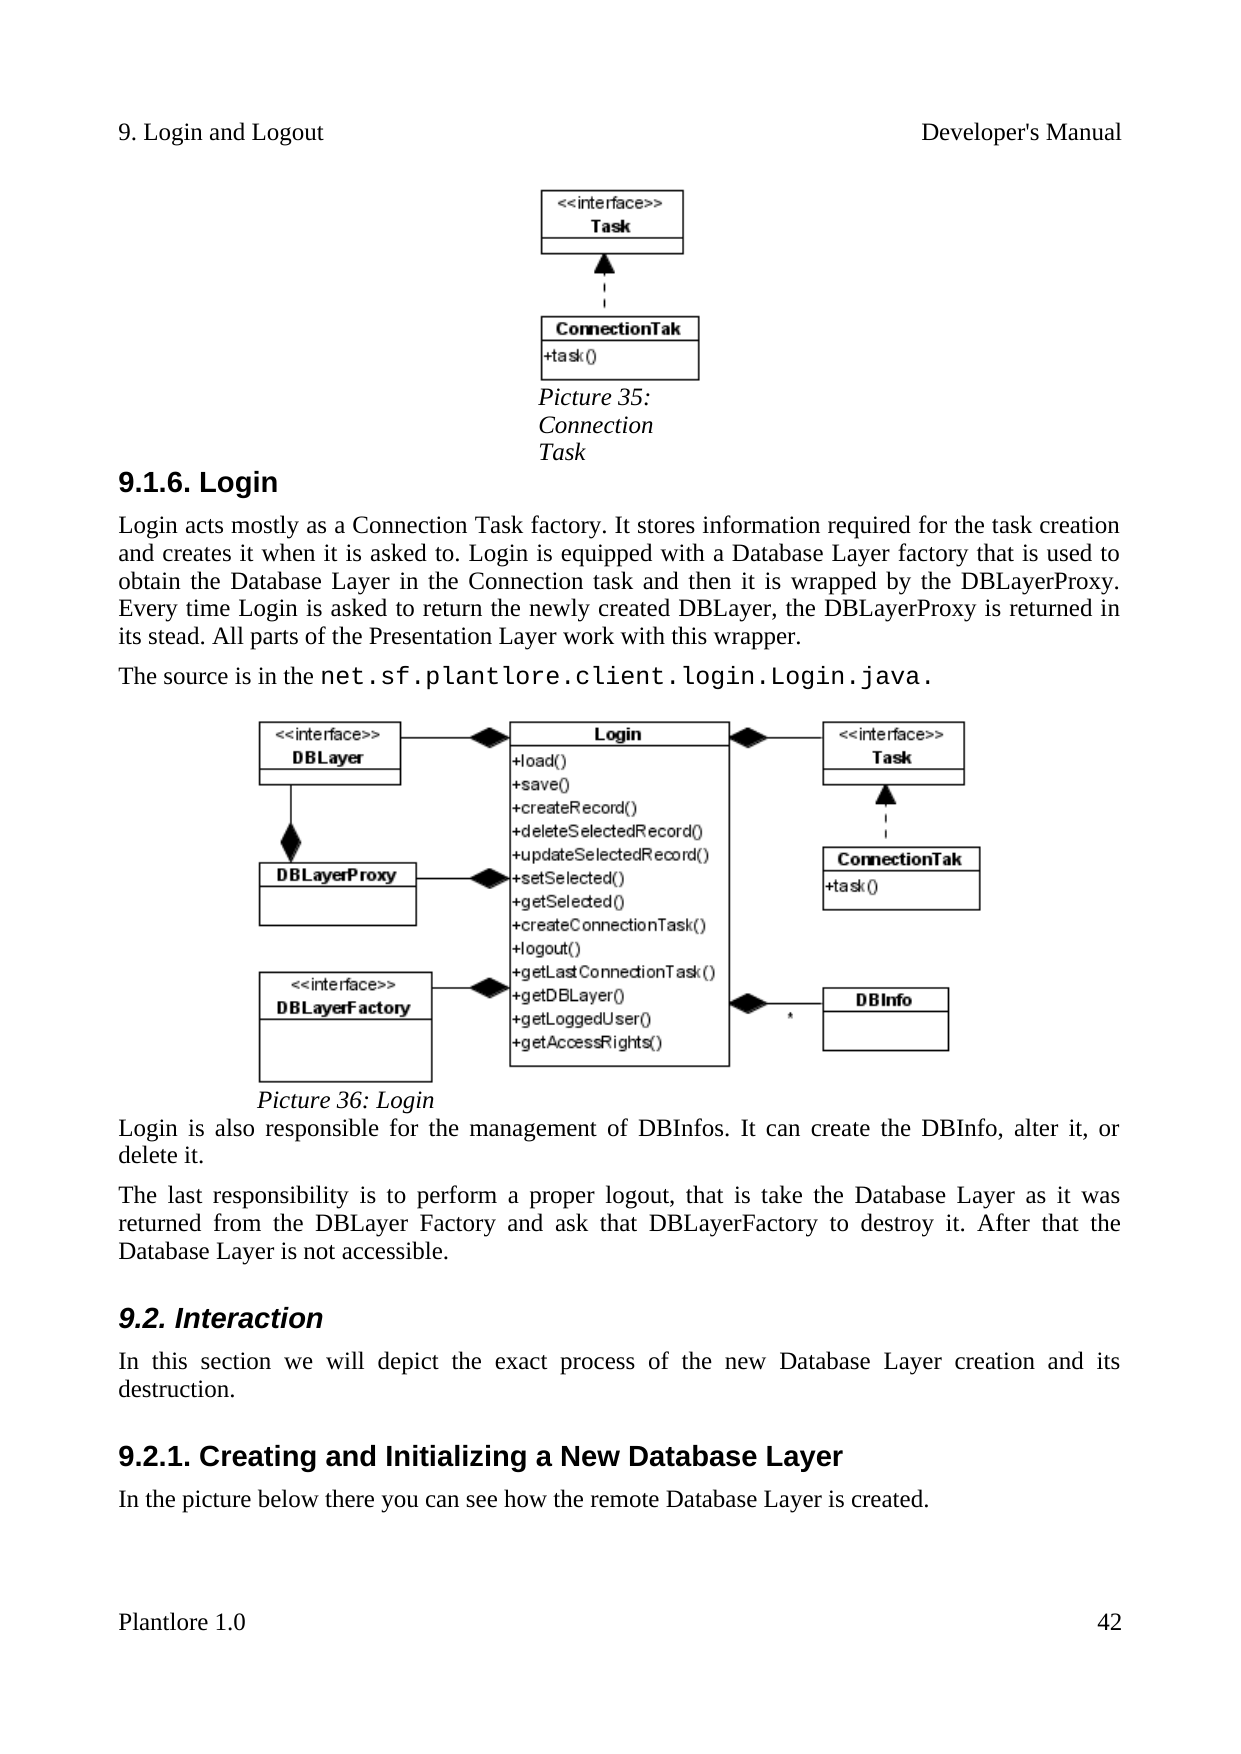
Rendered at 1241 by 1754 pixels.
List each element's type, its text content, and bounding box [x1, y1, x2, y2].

text In this section we will depict the exact process of the new Database Layer creation and its destruction. [118, 1347, 1122, 1403]
text Picture 36: Login [257, 1086, 983, 1114]
picture [538, 187, 703, 384]
subtitle 9.1.6. Login [118, 175, 1122, 499]
text The source is in the net.sf.plantlore.client.login.Login.java. [118, 662, 1122, 692]
text In the picture below there you can see how the remote Database Layer is created. [118, 1485, 1122, 1513]
subtitle 9.2.1. Creating and Initializing a New Database Layer [118, 1440, 1122, 1473]
text Picture 35: Connection Task [538, 384, 702, 466]
text Login acts mostly as a Connection Task factory. It stores information required for the task creation and creates it when it is asked to. Login is equipped with a Database Layer factory that is used to obtain the Database Layer in the Connection task and then it is wrapped by the DBLayerProxy. Every time Login is asked to return the newly created DBLayer, the DBLayerProxy is returned in its stead. All parts of the Presentation Layer work with this wrapper. [118, 511, 1122, 650]
text Login is also responsible for the management of DBInfos. It can create the DBInfo, alter it, or delete it. [118, 705, 1122, 1169]
subtitle 9.2. Interaction [118, 1302, 1122, 1335]
text The last responsibility is to perform a proper logout, that is take the Database Layer as it was returned from the DBLayer Factory and ask that DBLayerFactory to destroy it. After that the Database Layer is not accessible. [118, 1182, 1122, 1265]
picture [257, 717, 984, 1086]
